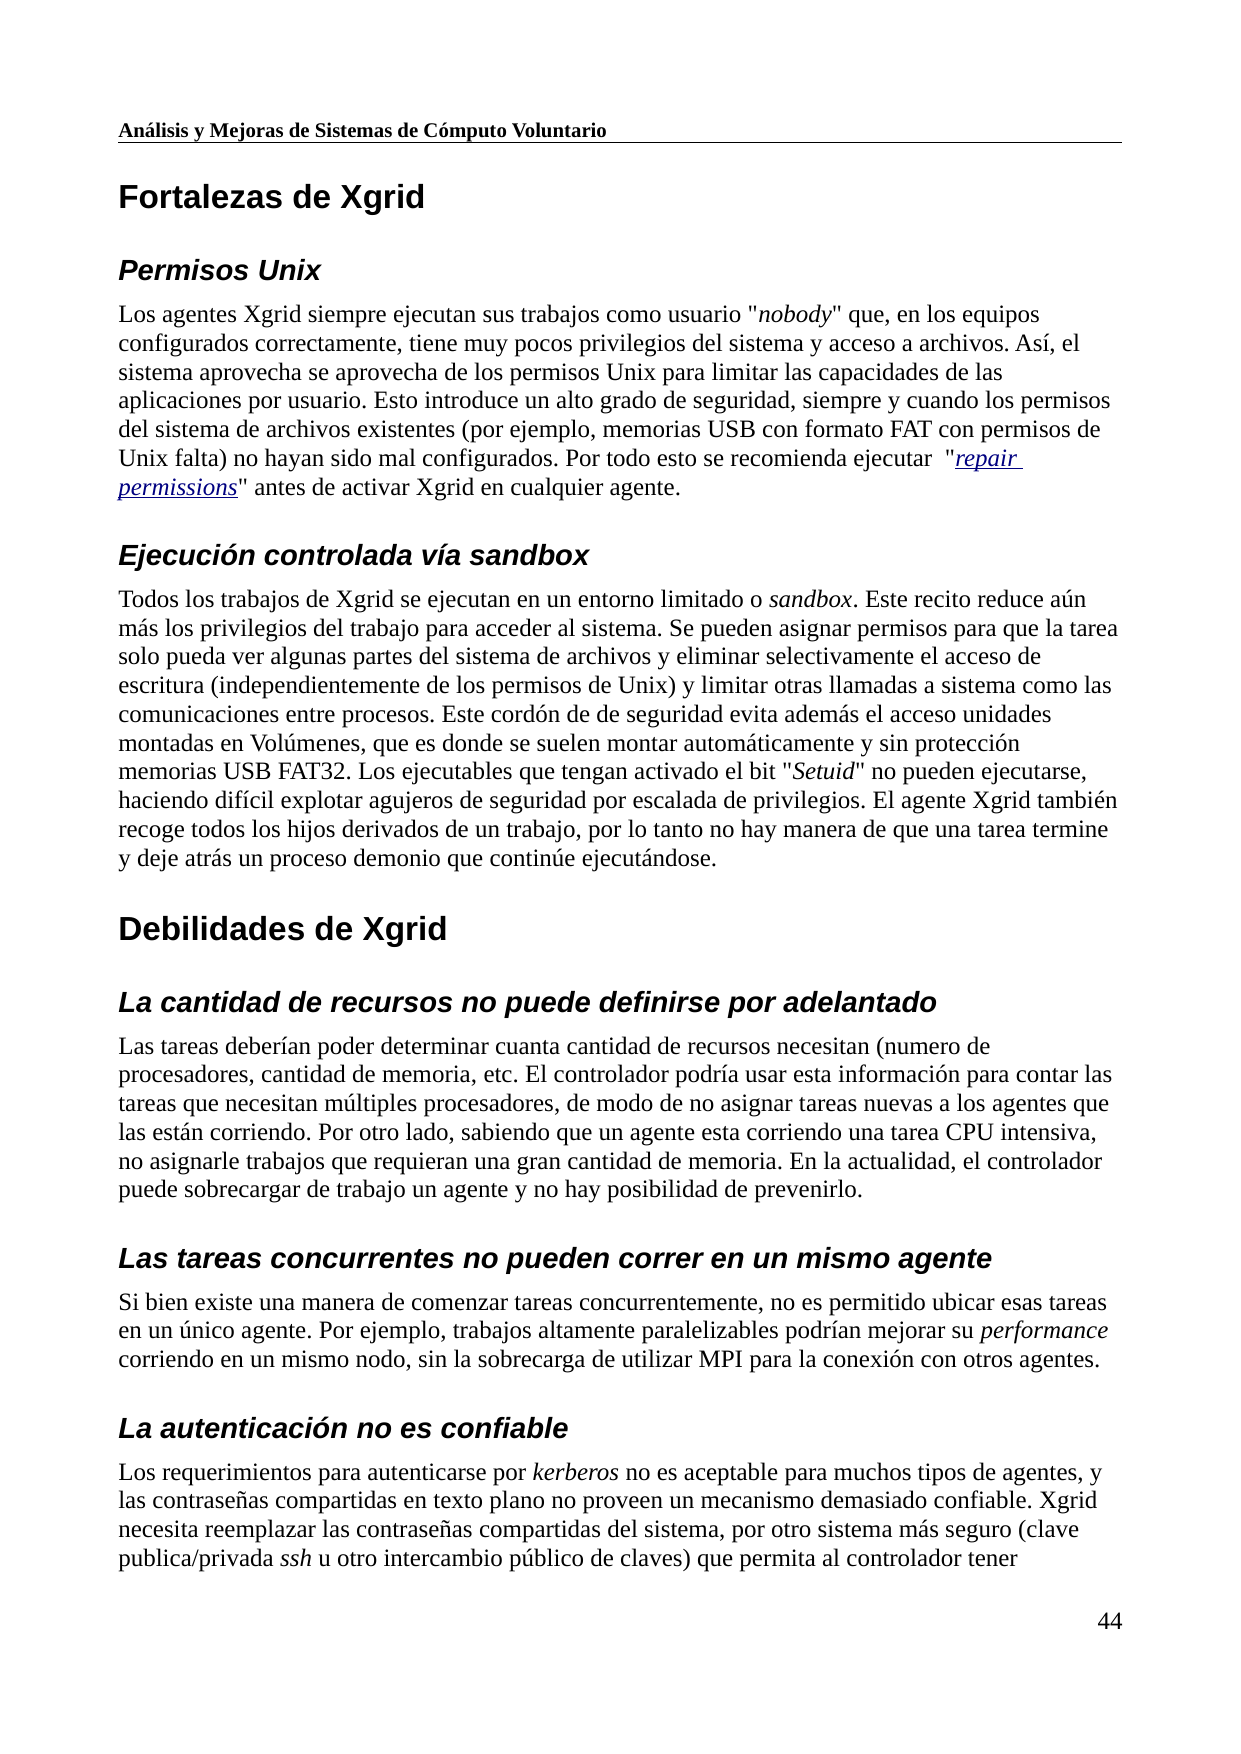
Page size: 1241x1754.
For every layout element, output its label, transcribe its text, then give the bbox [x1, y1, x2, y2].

text Los agentes Xgrid siempre ejecutan sus trabajos como usuario "nobody" que, en los equipos configurados correctamente, tiene muy pocos privilegios del sistema y acceso a archivos. Así, el sistema aprovecha se aprovecha de los permisos Unix para limitar las capacidades de las aplicaciones por usuario. Esto introduce un alto grado de seguridad, siempre y cuando los permisos del sistema de archivos existentes (por ejemplo, memorias USB con formato FAT con permisos de Unix falta) no hayan sido mal configurados. Por todo esto se recomienda ejecutar "repair permissions" antes de activar Xgrid en cualquier agente. [118, 299, 1122, 500]
text Si bien existe una manera de comenzar tareas concurrentemente, no es permitido ubicar esas tareas en un único agente. Por ejemplo, trabajos altamente paralelizables podrían mejorar su performance corriendo en un mismo nodo, sin la sobrecarga de utilizar MPI para la conexión con otros agentes. [118, 1287, 1122, 1373]
subtitle Las tareas concurrentes no pueden correr en un mismo agente [118, 1241, 1122, 1274]
text Las tareas deberían poder determinar cuanta cantidad de recursos necesitan (numero de procesadores, cantidad de memoria, etc. El controlador podría usar esta información para contar las tareas que necesitan múltiples procesadores, de modo de no asignar tareas nuevas a los agentes que las están corriendo. Por otro lado, sabiendo que un agente esta corriendo una tarea CPU intensiva, no asignarle trabajos que requieran una gran cantidad de memoria. En la actualidad, el controlador puede sobrecargar de trabajo un agente y no hay posibilidad de prevenirlo. [118, 1031, 1122, 1203]
text Los requerimientos para autenticarse por kerberos no es aceptable para muchos tipos de agentes, y las contraseñas compartidas en texto plano no proveen un mecanismo demasiado confiable. Xgrid necesita reemplazar las contraseñas compartidas del sistema, por otro sistema más seguro (clave publica/privada ssh u otro intercambio público de claves) que permita al controlador tener [118, 1457, 1122, 1572]
subtitle Fortalezas de Xgrid [118, 177, 1122, 216]
subtitle La autenticación no es confiable [118, 1411, 1122, 1444]
subtitle Debilidades de Xgrid [118, 909, 1122, 947]
subtitle Permisos Unix [118, 253, 1122, 287]
subtitle La cantidad de recursos no puede definirse por adelantado [118, 985, 1122, 1018]
text Todos los trabajos de Xgrid se ejecutan en un entorno limitado o sandbox. Este recito reduce aún más los privilegios del trabajo para acceder al sistema. Se pueden asignar permisos para que la tarea solo pueda ver algunas partes del sistema de archivos y eliminar selectivamente el acceso de escritura (independientemente de los permisos de Unix) y limitar otras llamadas a sistema como las comunicaciones entre procesos. Este cordón de de seguridad evita además el acceso unidades montadas en Volúmenes, que es donde se suelen montar automáticamente y sin protección memorias USB FAT32. Los ejecutables que tengan activado el bit "Setuid" no pueden ejecutarse, haciendo difícil explotar agujeros de seguridad por escalada de privilegios. El agente Xgrid también recoge todos los hijos derivados de un trabajo, por lo tanto no hay manera de que una tarea termine y deje atrás un proceso demonio que continúe ejecutándose. [118, 584, 1122, 871]
subtitle Ejecución controlada vía sandbox [118, 538, 1122, 571]
